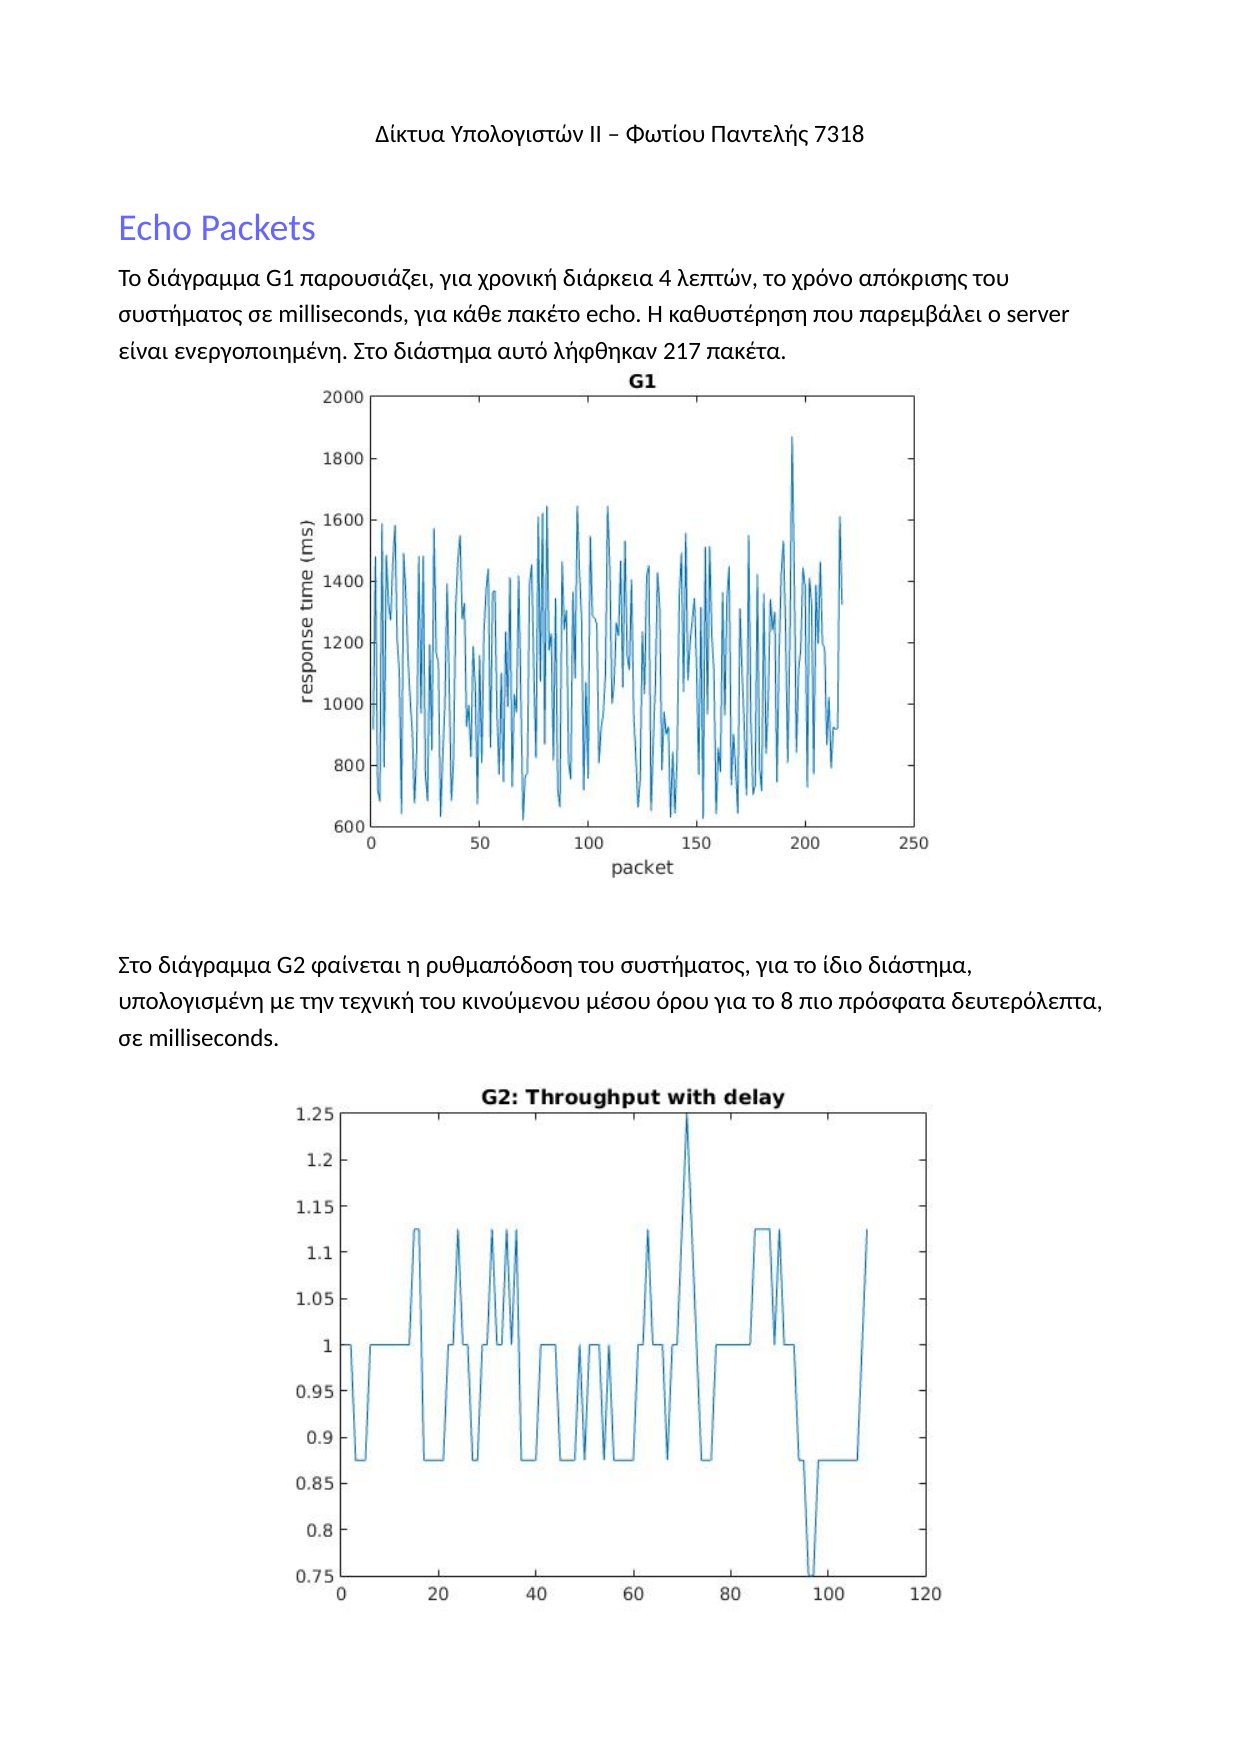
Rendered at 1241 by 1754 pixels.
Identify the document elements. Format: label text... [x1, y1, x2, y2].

subtitle Echo Packets [118, 203, 1122, 249]
picture [300, 369, 940, 884]
picture [243, 1073, 997, 1638]
subtitle Στο διάγραμμα G2 φαίνεται η ρυθμαπόδοση του συστήματος, για το ίδιο διάστημα, υπολογισμένη με την τεχνική του κινούμενου μέσου όρου για το 8 πιο πρόσφατα δευτερόλεπτα, σε milliseconds. [118, 949, 1122, 1052]
subtitle Το διάγραμμα G1 παρουσιάζει, για χρονική διάρκεια 4 λεπτών, το χρόνο απόκρισης του συστήματος σε milliseconds, για κάθε πακέτο echo. Η καθυστέρηση που παρεμβάλει ο server είναι ενεργοποιημένη. Στο διάστημα αυτό λήφθηκαν 217 πακέτα. [118, 262, 1122, 366]
